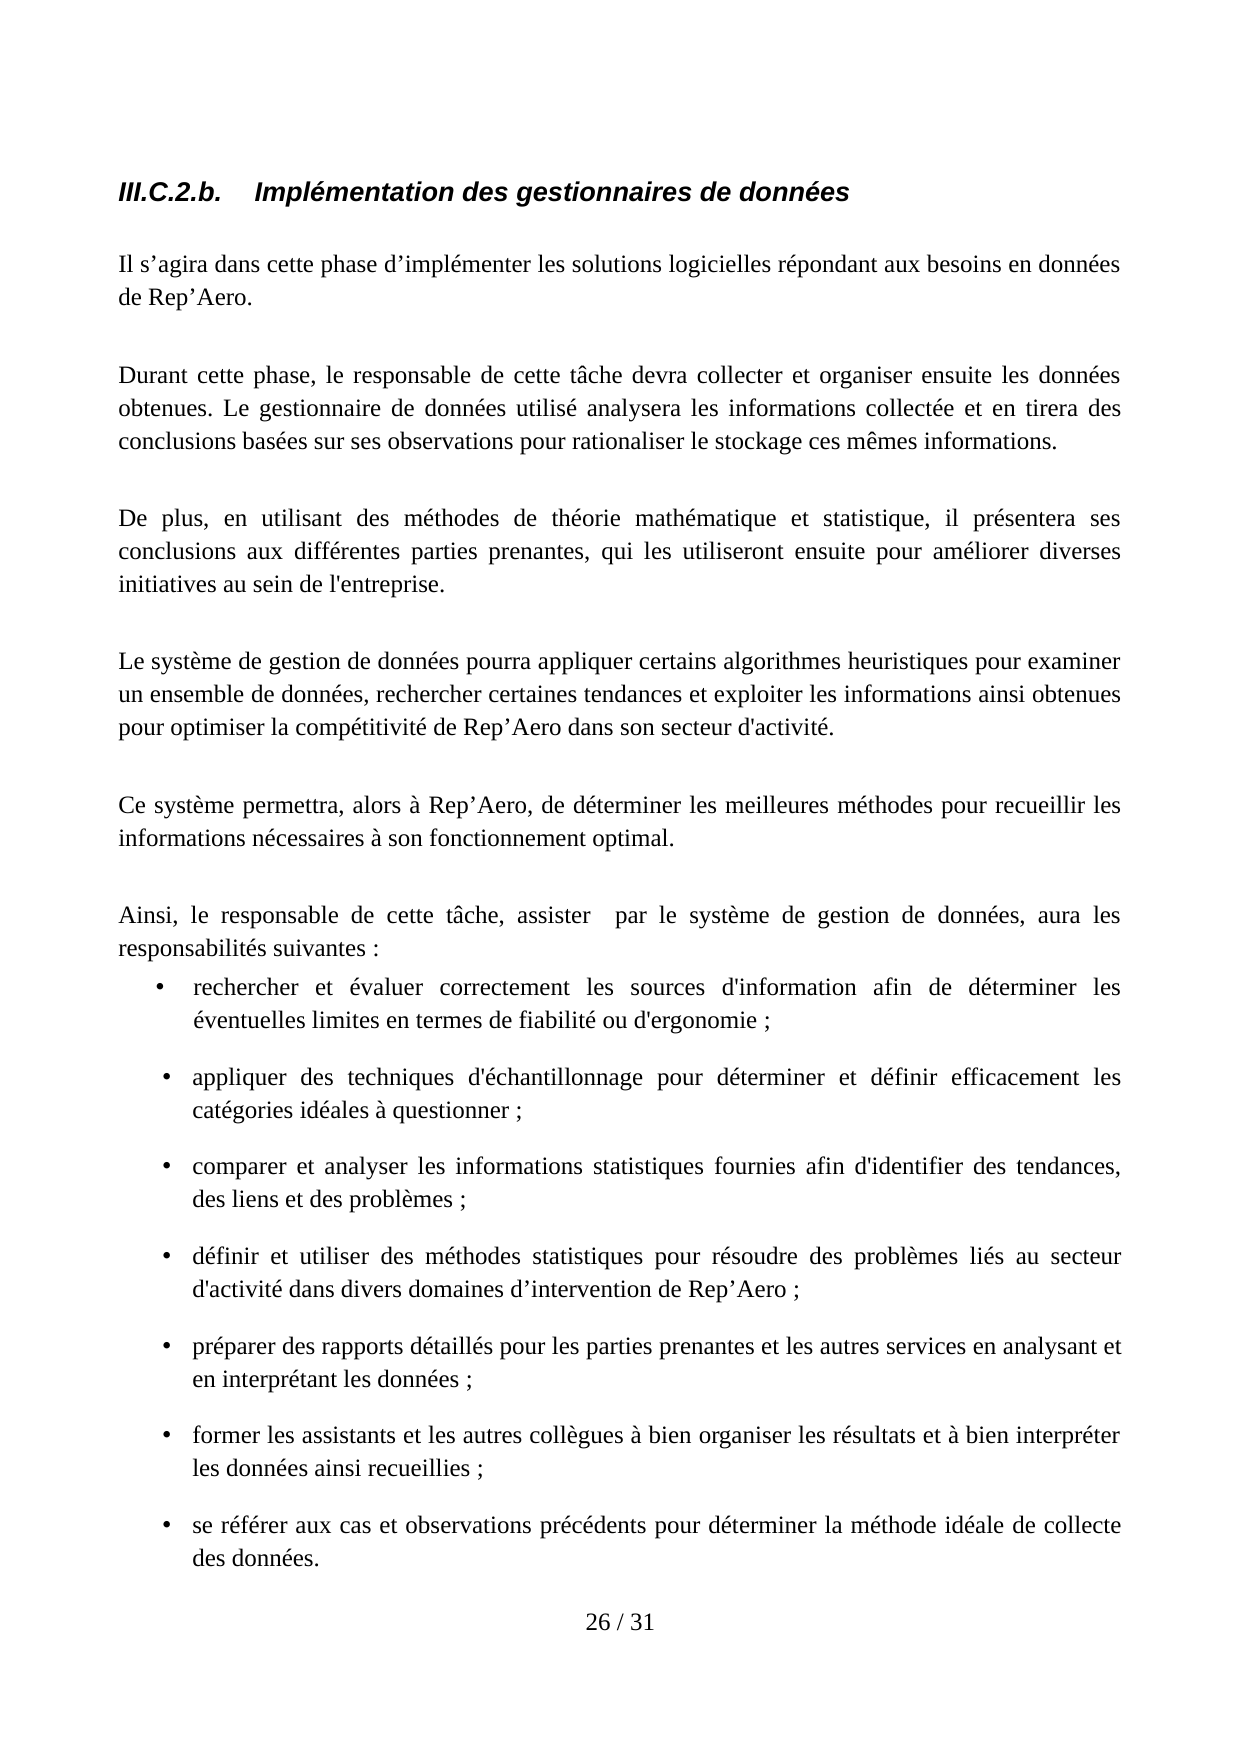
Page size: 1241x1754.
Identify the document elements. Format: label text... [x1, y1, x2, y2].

text De plus, en utilisant des méthodes de théorie mathématique et statistique, il présentera ses conclusions aux différentes parties prenantes, qui les utiliseront ensuite pour améliorer diverses initiatives au sein de l'entreprise. [118, 503, 1122, 598]
list appliquer des techniques d'échantillonnage pour déterminer et définir efficacement les catégories idéales à questionner ; [162, 1062, 1122, 1123]
text Ainsi, le responsable de cette tâche, assister par le système de gestion de données, aura les responsabilités suivantes : [118, 900, 1122, 962]
list se référer aux cas et observations précédents pour déterminer la méthode idéale de collecte des données. [162, 1510, 1122, 1572]
text Le système de gestion de données pourra appliquer certains algorithmes heuristiques pour examiner un ensemble de données, rechercher certaines tendances et exploiter les informations ainsi obtenues pour optimiser la compétitivité de Rep’Aero dans son secteur d'activité. [118, 646, 1122, 741]
list comparer et analyser les informations statistiques fournies afin d'identifier des tendances, des liens et des problèmes ; [162, 1151, 1122, 1213]
list préparer des rapports détaillés pour les parties prenantes et les autres services en analysant et en interprétant les données ; [162, 1331, 1122, 1393]
text Il s’agira dans cette phase d’implémenter les solutions logicielles répondant aux besoins en données de Rep’Aero. [118, 249, 1122, 311]
text Durant cette phase, le responsable de cette tâche devra collecter et organiser ensuite les données obtenues. Le gestionnaire de données utilisé analysera les informations collectée et en tirera des conclusions basées sur ses observations pour rationaliser le stockage ces mêmes informations. [118, 360, 1122, 454]
subtitle Implémentation des gestionnaires de données [118, 176, 1122, 208]
list rechercher et évaluer correctement les sources d'information afin de déterminer les éventuelles limites en termes de fiabilité ou d'ergonomie ; [156, 972, 1122, 1034]
list définir et utiliser des méthodes statistiques pour résoudre des problèmes liés au secteur d'activité dans divers domaines d’intervention de Rep’Aero ; [162, 1241, 1122, 1303]
list former les assistants et les autres collègues à bien organiser les résultats et à bien interpréter les données ainsi recueillies ; [162, 1421, 1122, 1482]
text Ce système permettra, alors à Rep’Aero, de déterminer les meilleures méthodes pour recueillir les informations nécessaires à son fonctionnement optimal. [118, 790, 1122, 852]
